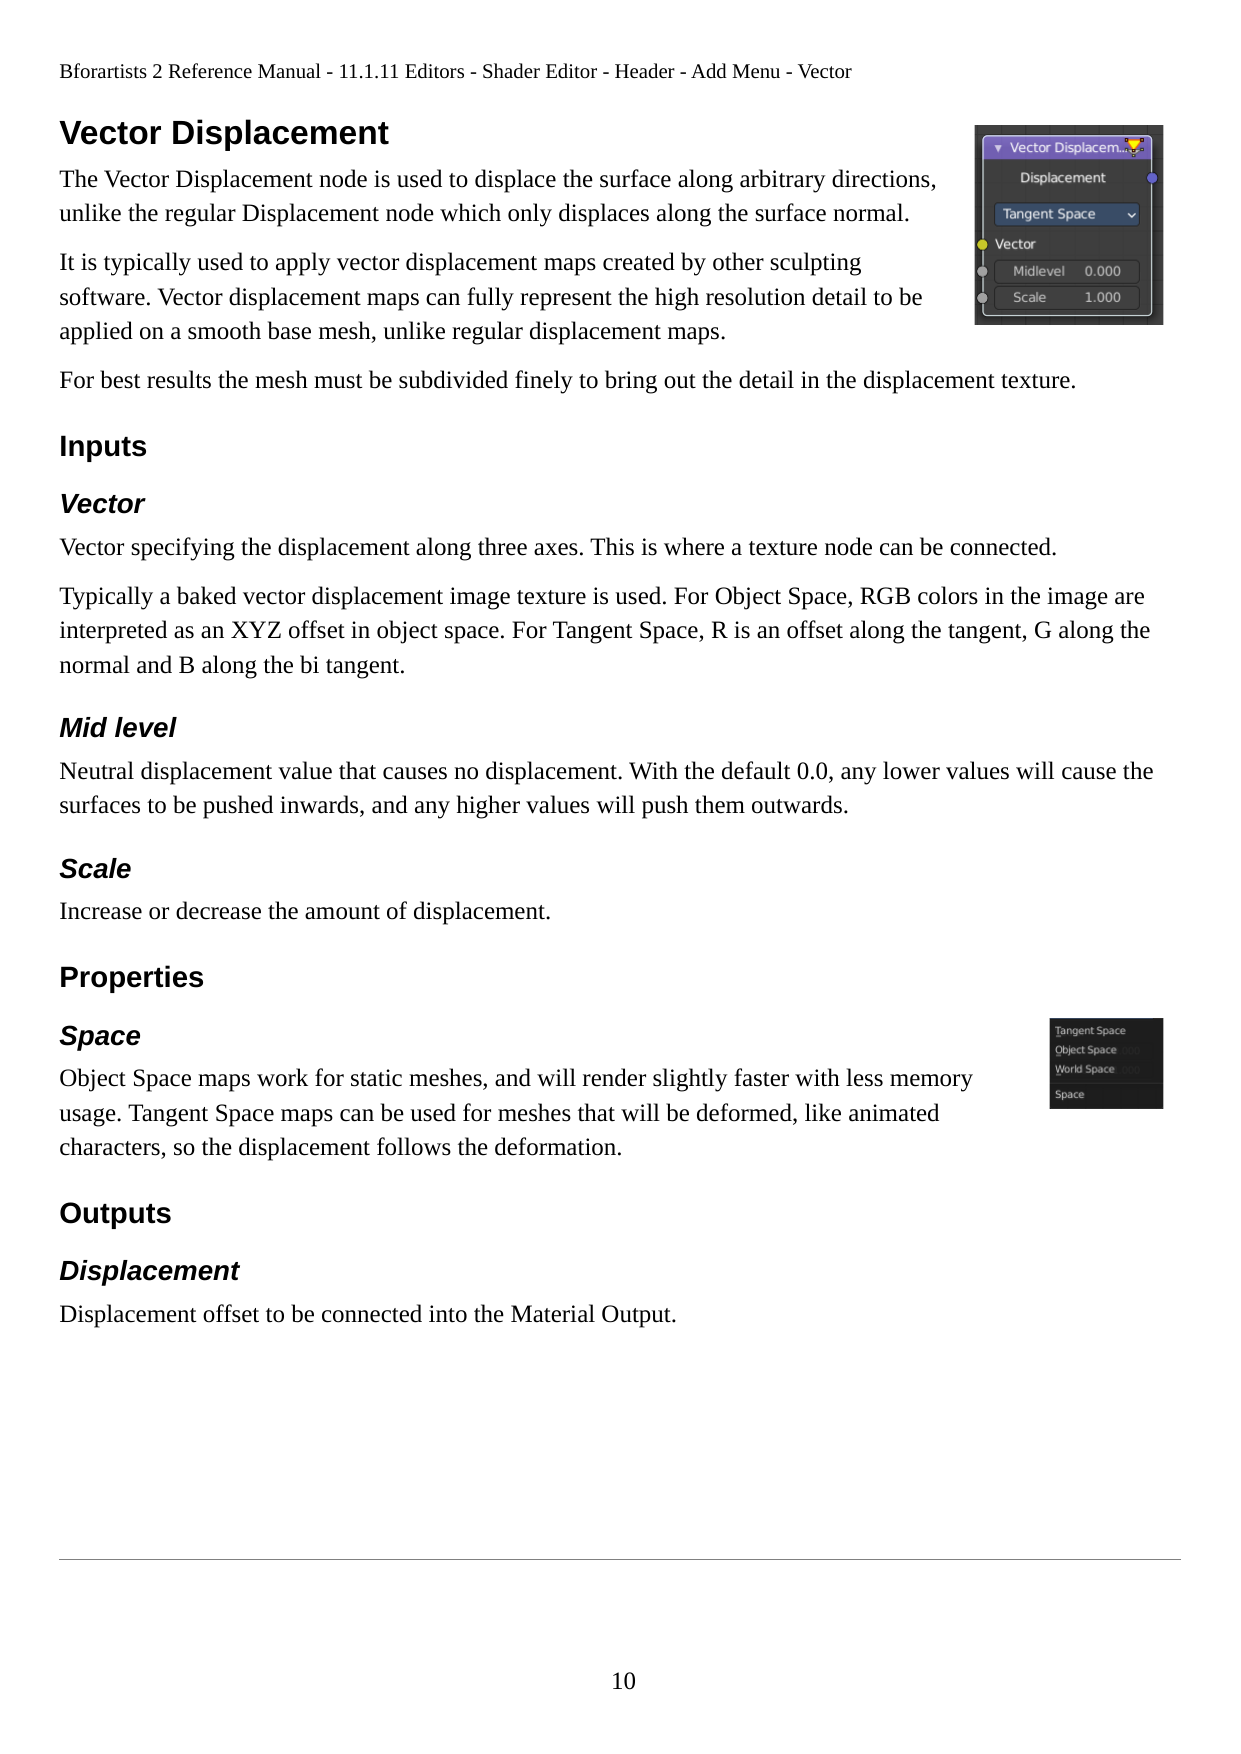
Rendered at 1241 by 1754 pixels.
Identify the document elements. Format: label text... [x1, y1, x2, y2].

subtitle Vector Displacement [59, 113, 1181, 151]
text For best results the mesh must be subdivided finely to bring out the detail in the displacement texture. [59, 365, 1181, 394]
subtitle Vector [59, 488, 1181, 519]
text Typically a baked vector displacement image texture is used. For Object Space, RGB colors in the image are interpreted as an XYZ offset in object space. For Tangent Space, R is an offset along the tangent, G along the normal and B along the bi tangent. [59, 581, 1181, 679]
text Neutral displacement value that causes no displacement. With the default 0.0, any lower values will cause the surfaces to be pushed inwards, and any higher values will push them outwards. [59, 756, 1181, 819]
subtitle Space [59, 1019, 1049, 1051]
subtitle [1164, 1019, 1181, 1051]
subtitle Properties [59, 960, 1181, 994]
subtitle Displacement [59, 1254, 1181, 1286]
text The Vector Displacement node is used to displace the surface along arbitrary directions, unlike the regular Displacement node which only displaces along the surface normal. [59, 164, 974, 227]
subtitle Outputs [59, 1196, 1181, 1229]
text Vector specifying the displacement along three axes. This is where a texture node can be connected. [59, 532, 1181, 561]
picture [974, 125, 1164, 325]
subtitle Scale [59, 852, 1181, 884]
subtitle Mid level [59, 712, 1181, 743]
picture [1049, 1018, 1164, 1109]
text Increase or decrease the amount of displacement. [59, 896, 1181, 925]
text It is typically used to apply vector displacement maps created by other sculpting software. Vector displacement maps can fully represent the high resolution detail to be applied on a smooth base mesh, unlike regular displacement maps. [59, 247, 1181, 345]
text Displacement offset to be connected into the Material Output. [59, 1299, 1181, 1328]
subtitle Inputs [59, 429, 1181, 463]
text Object Space maps work for static meshes, and will render slightly faster with less memory usage. Tangent Space maps can be used for meshes that will be deformed, like animated characters, so the displacement follows the deformation. [59, 1063, 1181, 1161]
